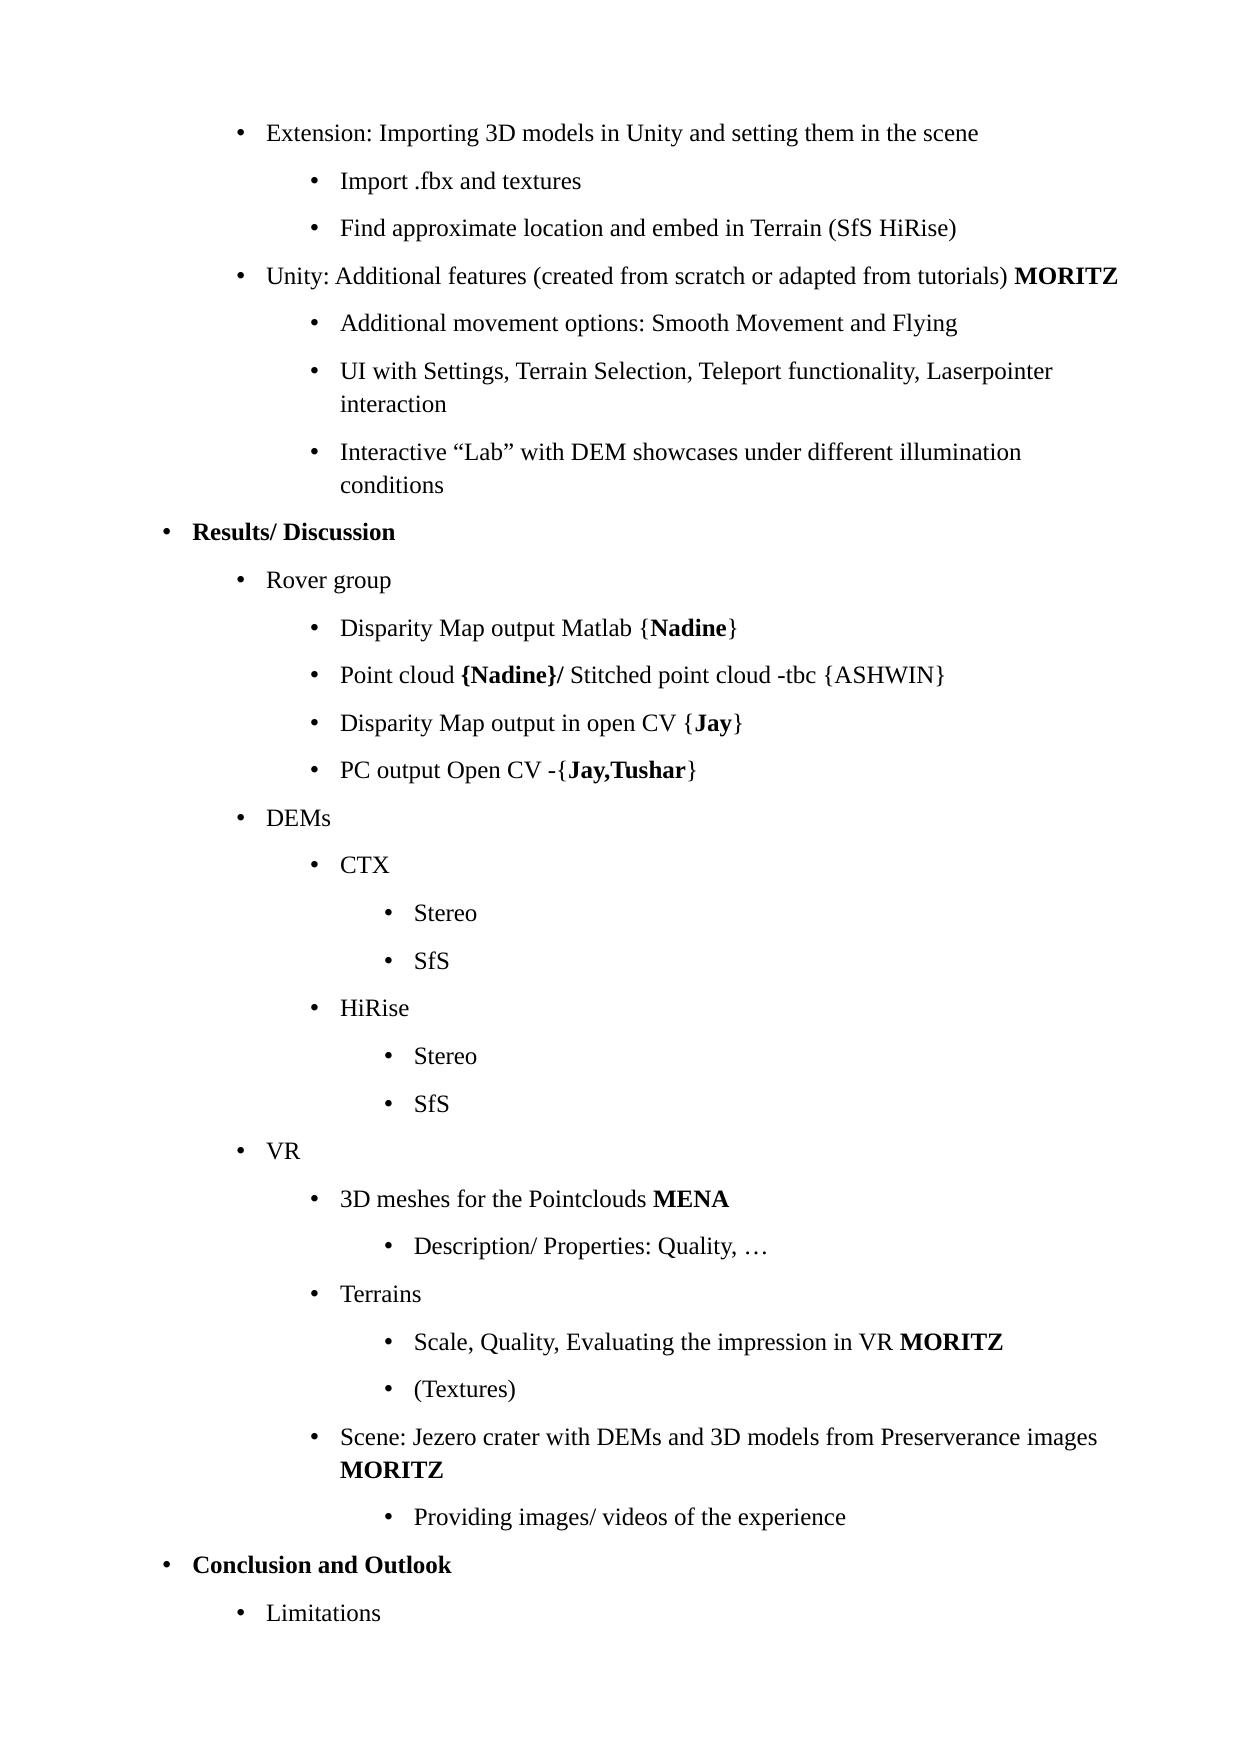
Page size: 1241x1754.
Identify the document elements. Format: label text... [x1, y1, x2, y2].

list VR [236, 1136, 1122, 1165]
list Disparity Map output Matlab {Nadine} [310, 613, 1122, 641]
list Interactive “Lab” with DEM showcases under different illumination conditions [310, 437, 1122, 498]
list Scale, Quality, Evaluating the impression in VR MORITZ [384, 1327, 1122, 1355]
list Stereo [384, 1041, 1122, 1070]
list SfS [384, 946, 1122, 974]
list Import .fbx and textures [310, 166, 1122, 194]
list Unity: Additional features (created from scratch or adapted from tutorials) MORITZ [236, 261, 1122, 290]
list 3D meshes for the Pointclouds MENA [310, 1184, 1122, 1213]
list DEMs [236, 803, 1122, 832]
list PC output Open CV -{Jay,Tushar} [310, 755, 1122, 784]
list Disparity Map output in open CV {Jay} [310, 708, 1122, 737]
list UI with Settings, Terrain Selection, Teleport functionality, Laserpointer interaction [310, 356, 1122, 418]
list Extension: Importing 3D models in Unity and setting them in the scene [236, 118, 1122, 147]
list Point cloud {Nadine}/ Stitched point cloud -tbc {ASHWIN} [310, 660, 1122, 689]
list CTX [310, 851, 1122, 879]
list Additional movement options: Smooth Movement and Flying [310, 308, 1122, 337]
list Description/ Properties: Quality, … [384, 1231, 1122, 1260]
list Rover group [236, 565, 1122, 594]
list Conclusion and Outlook [162, 1550, 1122, 1579]
list Stereo [384, 898, 1122, 927]
list SfS [384, 1089, 1122, 1117]
list (Textures) [384, 1374, 1122, 1403]
list Scene: Jezero crater with DEMs and 3D models from Preserverance images MORITZ [310, 1422, 1122, 1484]
list Results/ Discussion [162, 517, 1122, 546]
list HiRise [310, 993, 1122, 1022]
list Limitations [236, 1598, 1122, 1626]
list Terrains [310, 1279, 1122, 1308]
list Find approximate location and embed in Terrain (SfS HiRise) [310, 213, 1122, 242]
list Providing images/ videos of the experience [384, 1502, 1122, 1531]
